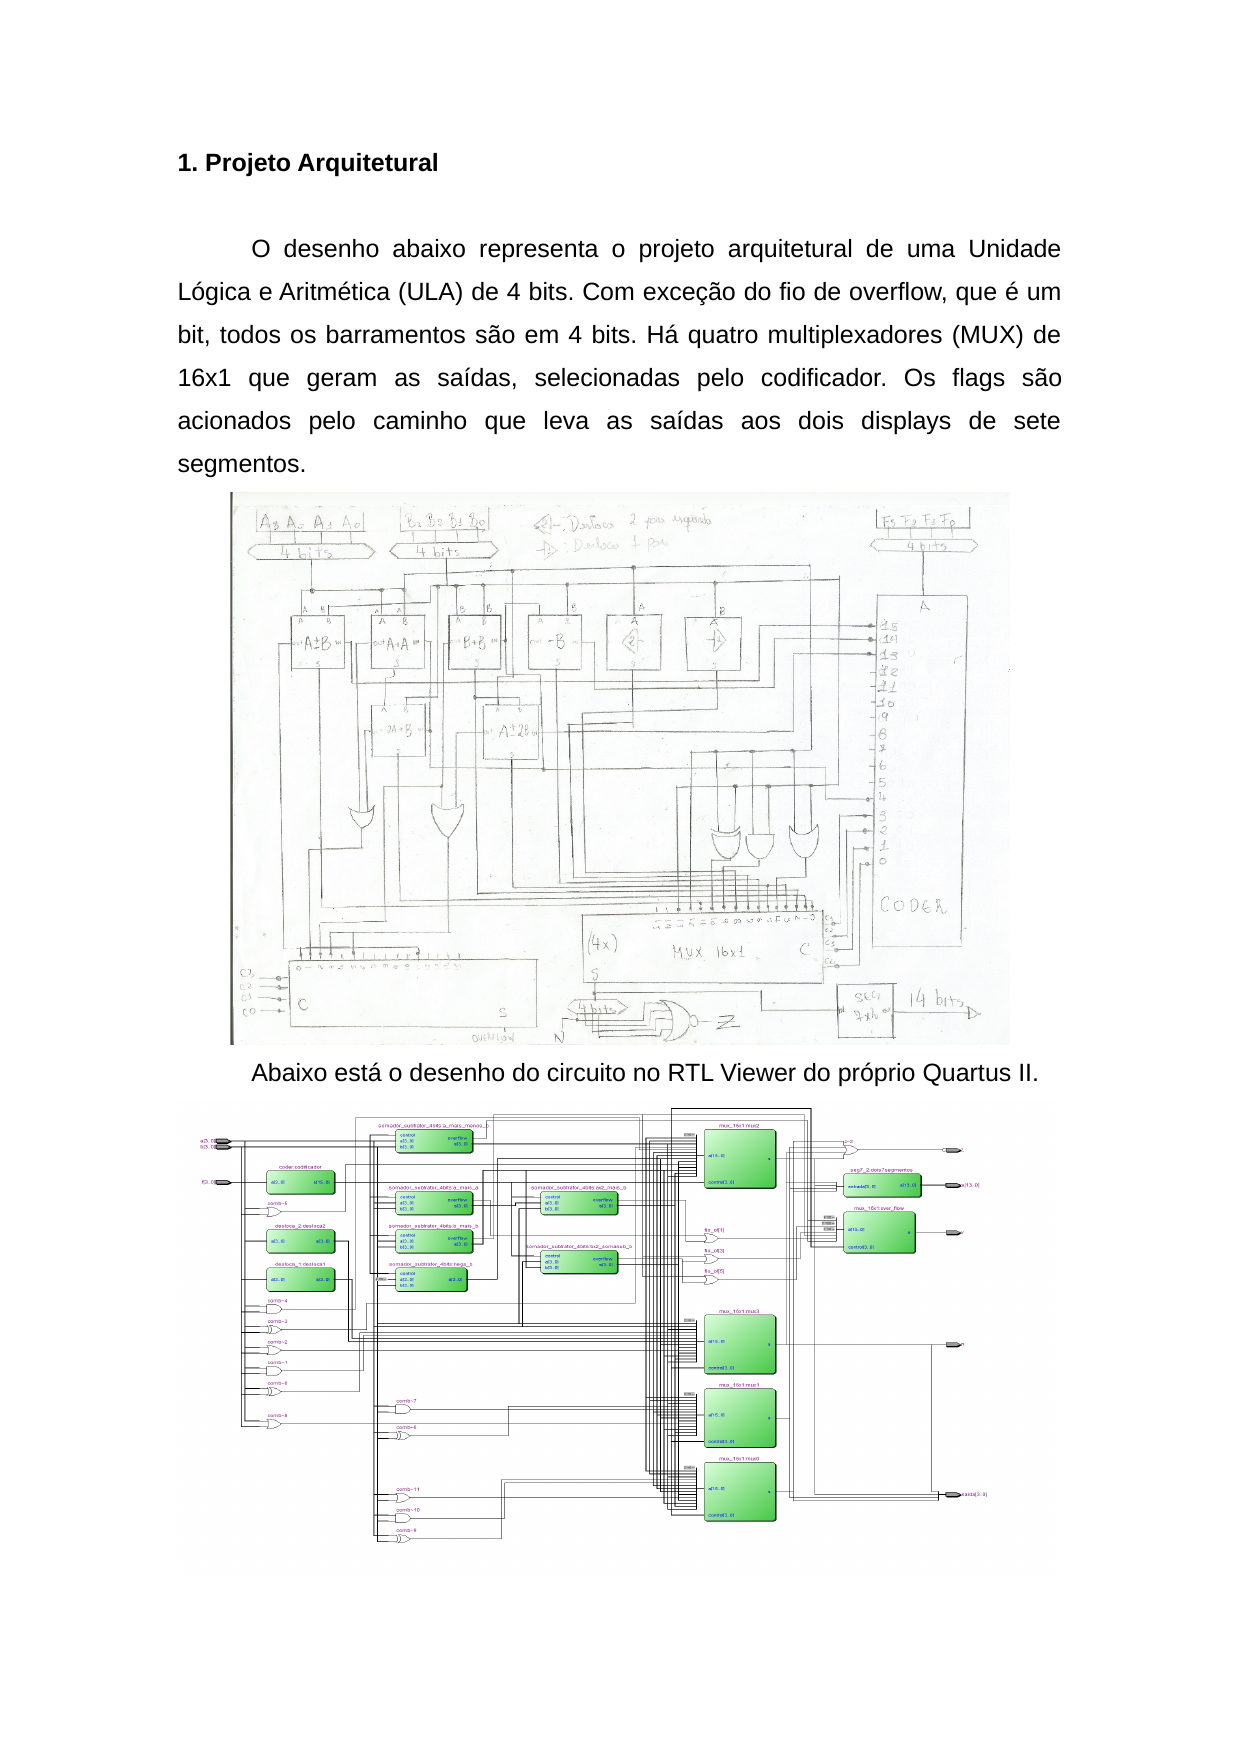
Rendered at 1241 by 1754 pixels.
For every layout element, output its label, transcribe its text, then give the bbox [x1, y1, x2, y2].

text 1. Projeto Arquitetural [177, 148, 1063, 176]
text O desenho abaixo representa o projeto arquitetural de uma Unidade Lógica e Aritmética (ULA) de 4 bits. Com exceção do fio de overflow, que é um bit, todos os barramentos são em 4 bits. Há quatro multiplexadores (MUX) de 16x1 que geram as saídas, selecionadas pelo codificador. Os flags são acionados pelo caminho que leva as saídas aos dois displays de sete segmentos. [177, 234, 1063, 478]
text Abaixo está o desenho do circuito no RTL Viewer do próprio Quartus II. [177, 1058, 1063, 1087]
